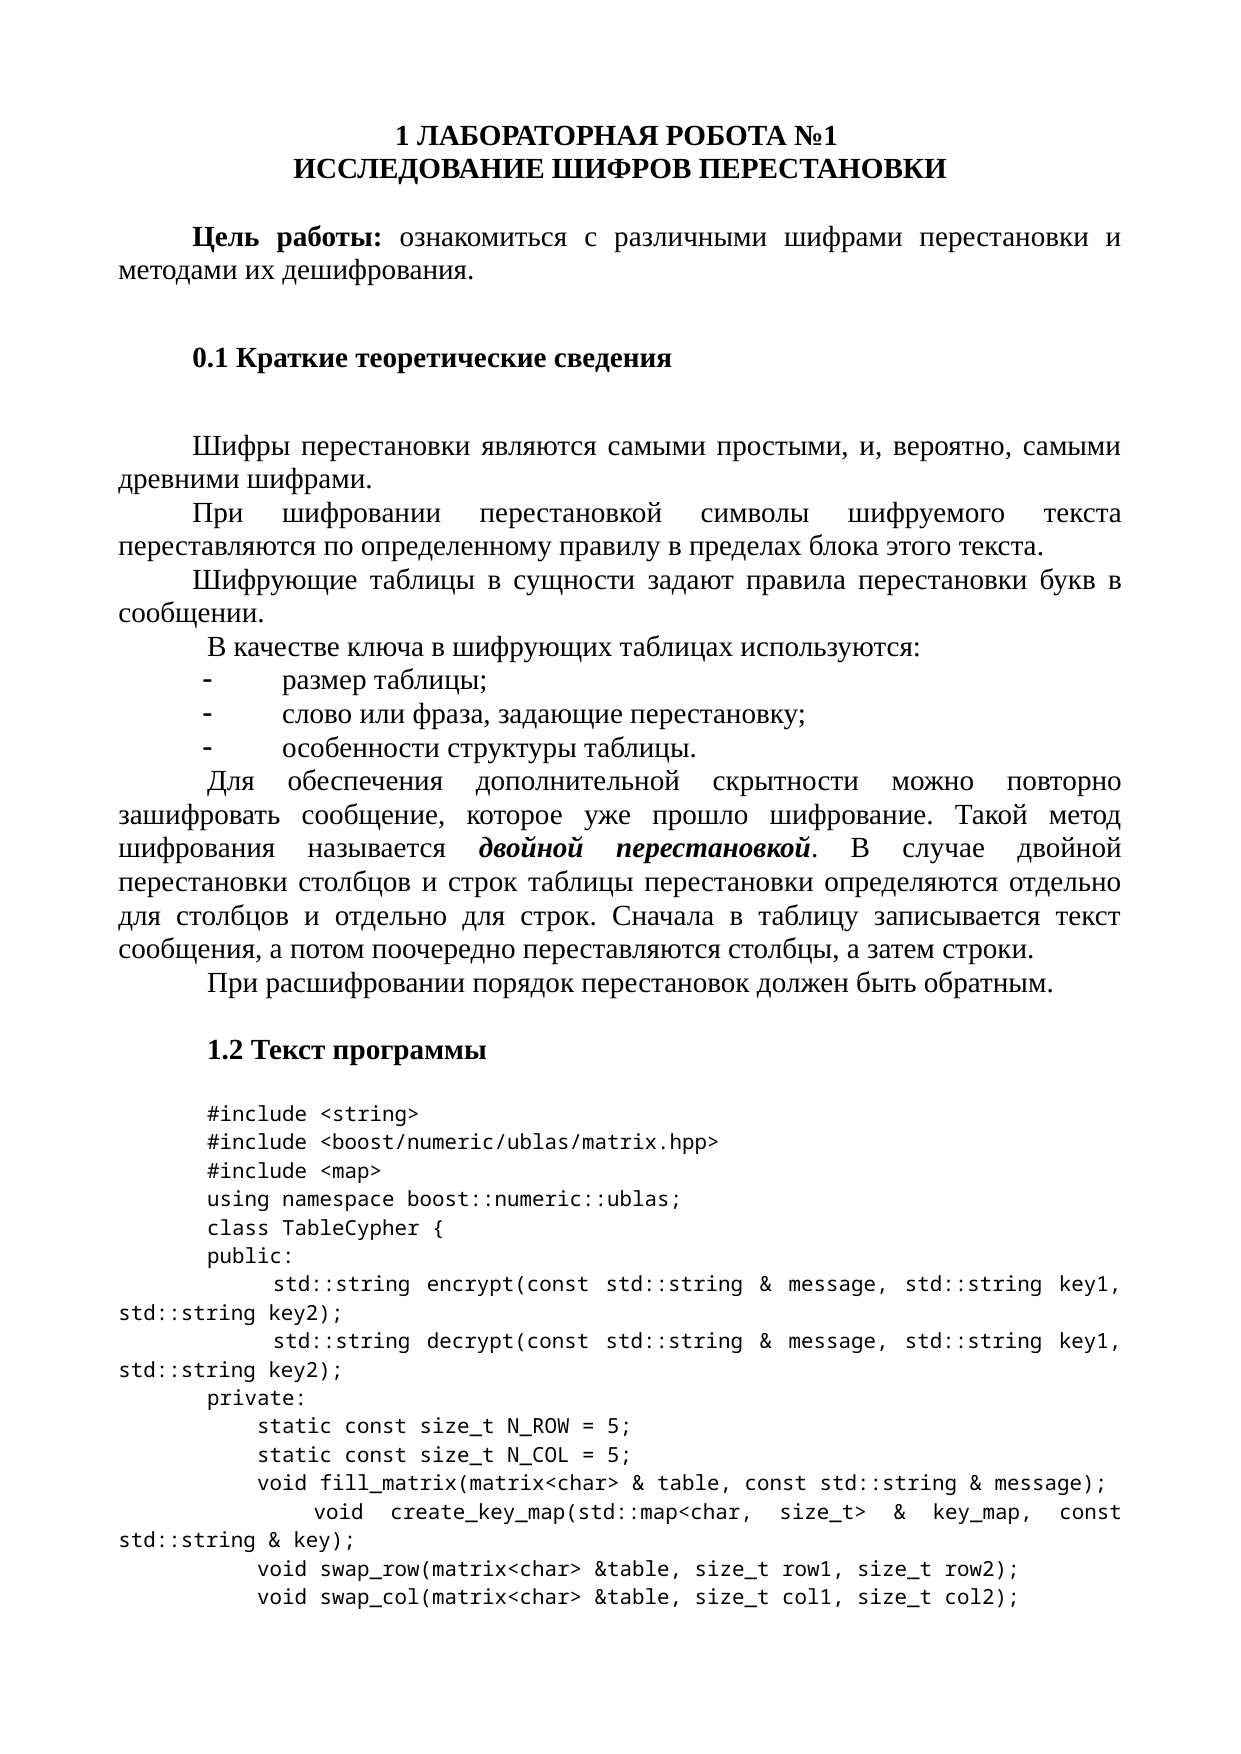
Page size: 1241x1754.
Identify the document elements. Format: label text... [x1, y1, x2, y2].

text #include <boost/numeric/ublas/matrix.hpp> [118, 1127, 1122, 1156]
text #include <string> [118, 1099, 1122, 1127]
text #include <map> [118, 1156, 1122, 1184]
text Для обеспечения дополнительной скрытности можно повторно зашифровать сообщение, которое уже прошло шифрование. Такой метод шифрования называется двойной перестановкой. В случае двойной перестановки столбцов и строк таблицы перестановки определяются отдельно для столбцов и отдельно для строк. Сначала в таблицу записывается текст сообщения, а потом поочередно переставляются столбцы, а затем строки. [118, 763, 1122, 965]
list размер таблицы; [202, 662, 1122, 696]
text void create_key_map(std::map<char, size_t> & key_map, const std::string & key); [118, 1497, 1122, 1554]
text std::string encrypt(const std::string & message, std::string key1, std::string key2); [118, 1269, 1122, 1326]
text В качестве ключа в шифрующих таблицах используются: [118, 629, 1122, 662]
subtitle Краткие теоретические сведения [118, 340, 1122, 373]
text При расшифровании порядок перестановок должен быть обратным. [118, 965, 1122, 998]
text using namespace boost::numeric::ublas; [118, 1184, 1122, 1213]
text void fill_matrix(matrix<char> & table, const std::string & message); [118, 1468, 1122, 1497]
text class TableCypher { [118, 1213, 1122, 1241]
text При шифровании перестановкой символы шифруемого текста переставляются по определенному правилу в пределах блока этого текста. [118, 495, 1122, 562]
list слово или фраза, задающие перестановку; [202, 696, 1122, 730]
text public: [118, 1241, 1122, 1269]
text void swap_row(matrix<char> &table, size_t row1, size_t row2); [118, 1554, 1122, 1582]
text 1.2 Текст программы [118, 1032, 1122, 1065]
text static const size_t N_ROW = 5; [118, 1412, 1122, 1440]
list особенности структуры таблицы. [202, 730, 1122, 763]
text Шифрующие таблицы в сущности задают правила перестановки букв в сообщении. [118, 562, 1122, 629]
text Шифры перестановки являются самыми простыми, и, вероятно, самыми древними шифрами. [118, 428, 1122, 495]
text private: [118, 1383, 1122, 1412]
text static const size_t N_COL = 5; [118, 1440, 1122, 1468]
text Цель работы: ознакомиться с различными шифрами перестановки и методами их дешифрования. [118, 219, 1122, 286]
list 1 Лабораторная робота №1 Исследование шифров перестановки [118, 118, 1122, 185]
text void swap_col(matrix<char> &table, size_t col1, size_t col2); [118, 1582, 1122, 1611]
text std::string decrypt(const std::string & message, std::string key1, std::string key2); [118, 1326, 1122, 1383]
